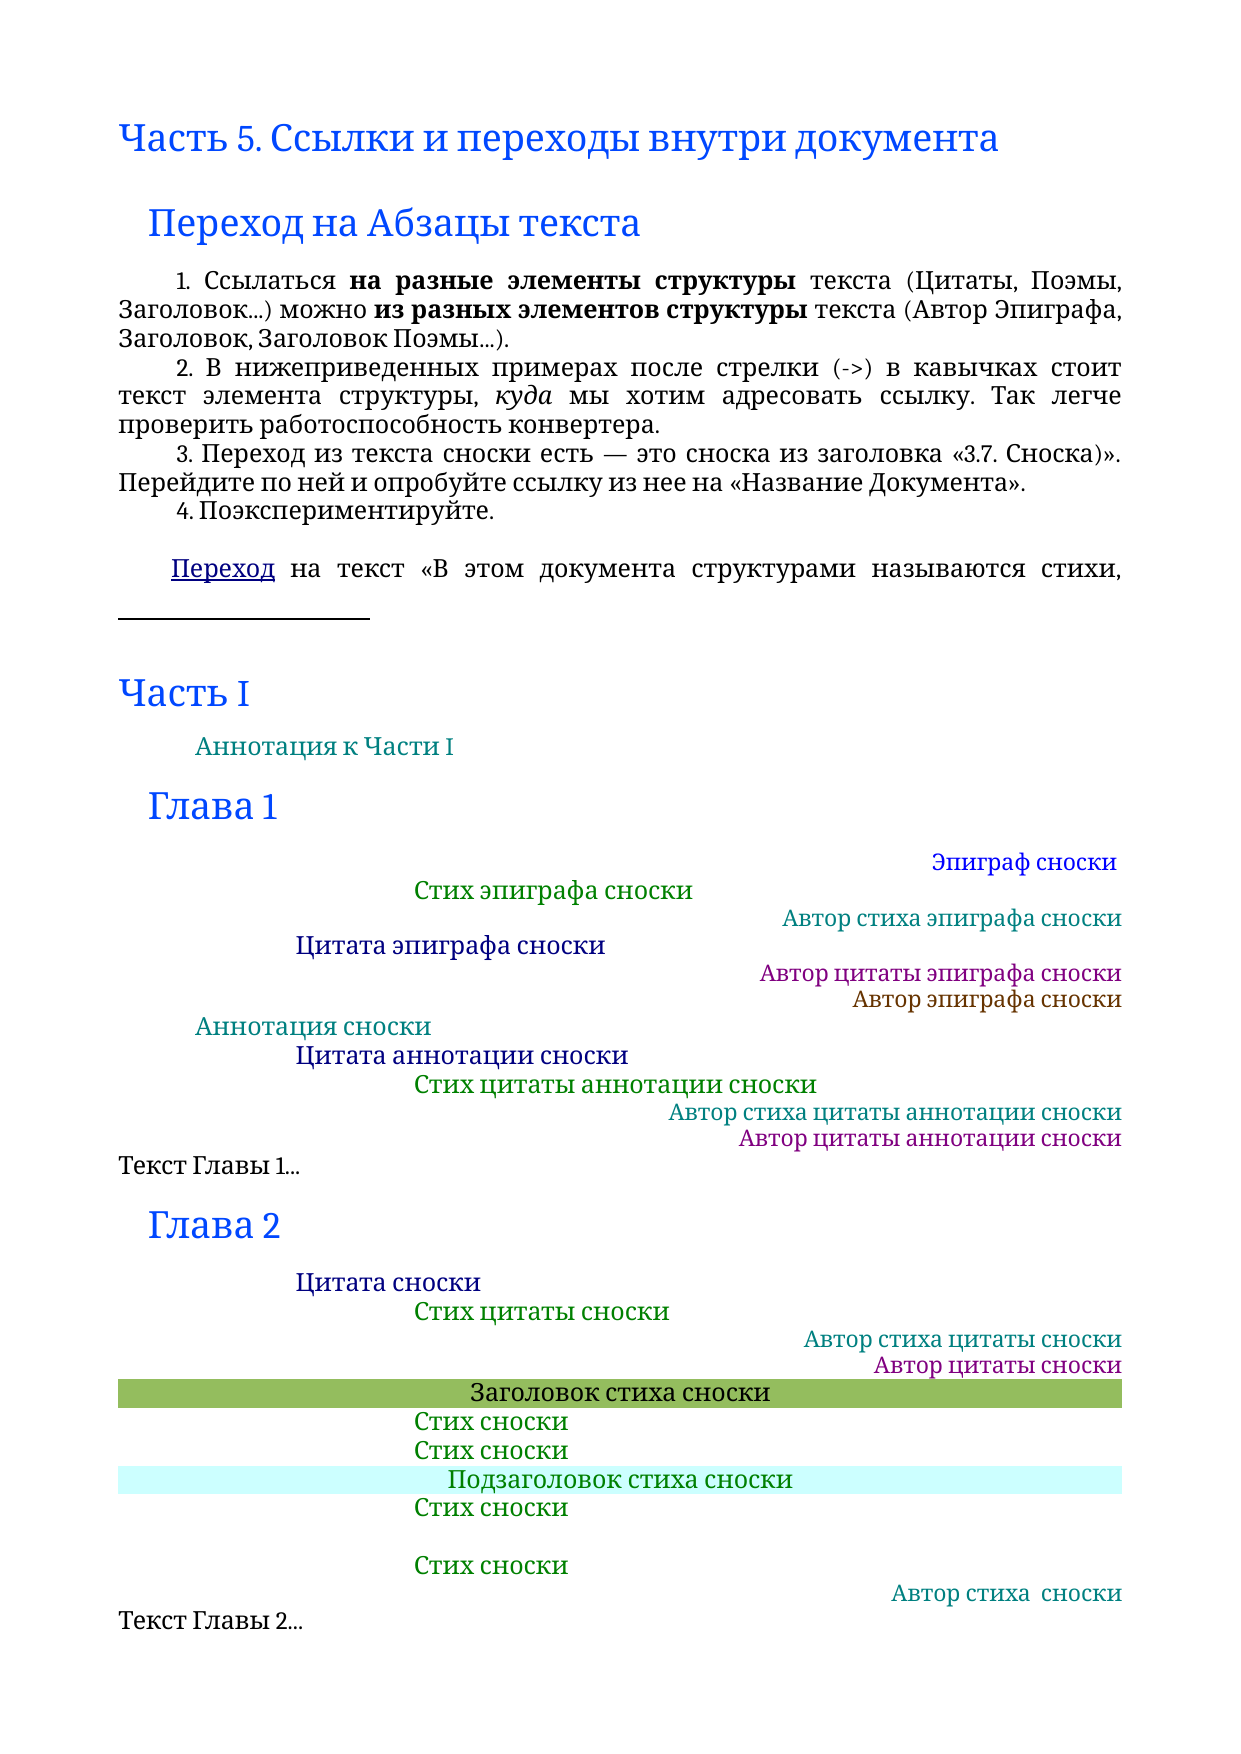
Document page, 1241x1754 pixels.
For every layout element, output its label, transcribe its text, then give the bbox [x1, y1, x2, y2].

text Стих эпиграфа сноски [413, 877, 1063, 905]
text Цитата сноски [295, 1269, 945, 1298]
text Переход на текст «В этом документа структурами называются стихи, [118, 555, 1122, 583]
title Заголовок стиха сноски [118, 1379, 1122, 1408]
text Автор цитаты аннотации сноски [325, 1126, 1122, 1152]
text Автор цитаты эпиграфа сноски [325, 960, 1122, 987]
text Стих сноски [413, 1552, 1063, 1581]
text Стих цитаты аннотации сноски [413, 1071, 1063, 1099]
text Цитата эпиграфа сноски [295, 932, 945, 960]
text Аннотация сноски [118, 1013, 1122, 1042]
text Текст Главы 1... [118, 1152, 1122, 1181]
text Автор цитаты сноски [325, 1353, 1122, 1379]
text Переход на Абзацы текста [148, 203, 1122, 246]
text 4. Поэкспериментируйте. [118, 497, 1122, 526]
subtitle Подзаголовок стиха сноски [118, 1466, 1122, 1494]
text Глава 1 [148, 786, 1122, 829]
text Эпиграф сноски [472, 850, 1122, 877]
text Автор стиха эпиграфа сноски [502, 905, 1122, 932]
text Глава 2 [148, 1204, 1122, 1248]
text Стих сноски [413, 1494, 1063, 1523]
text 1. Ссылаться на разные элементы структуры текста (Цитаты, Поэмы, Заголовок...) можно из разных элементов структуры текста (Автор Эпиграфа, Заголовок, Заголовок Поэмы...). [118, 267, 1122, 353]
text Цитата аннотации сноски [295, 1042, 945, 1071]
text 3. Переход из текста сноски есть — это сноска из заголовка «3.7. Сноска)». Перейдите по ней и опробуйте ссылку из нее на «Название Документа». [118, 440, 1122, 497]
text Стих цитаты сноски [413, 1298, 1063, 1327]
text Аннотация к Части I [118, 733, 1122, 762]
text Автор стиха цитаты сноски [502, 1327, 1122, 1353]
text Стих сноски [413, 1437, 1063, 1466]
text Автор стиха сноски [502, 1581, 1122, 1607]
text Часть I [118, 672, 1122, 715]
text Автор эпиграфа сноски [502, 987, 1122, 1013]
text Автор стиха цитаты аннотации сноски [502, 1099, 1122, 1126]
text Стих сноски [413, 1408, 1063, 1437]
text Часть 5. Ссылки и переходы внутри документа [118, 118, 1122, 161]
text Текст Главы 2... [118, 1607, 1122, 1636]
text 2. В нижеприведенных примерах после стрелки (->) в кавычках стоит текст элемента структуры, куда мы хотим адресовать ссылку. Так легче проверить работоспособность конвертера. [118, 353, 1122, 440]
